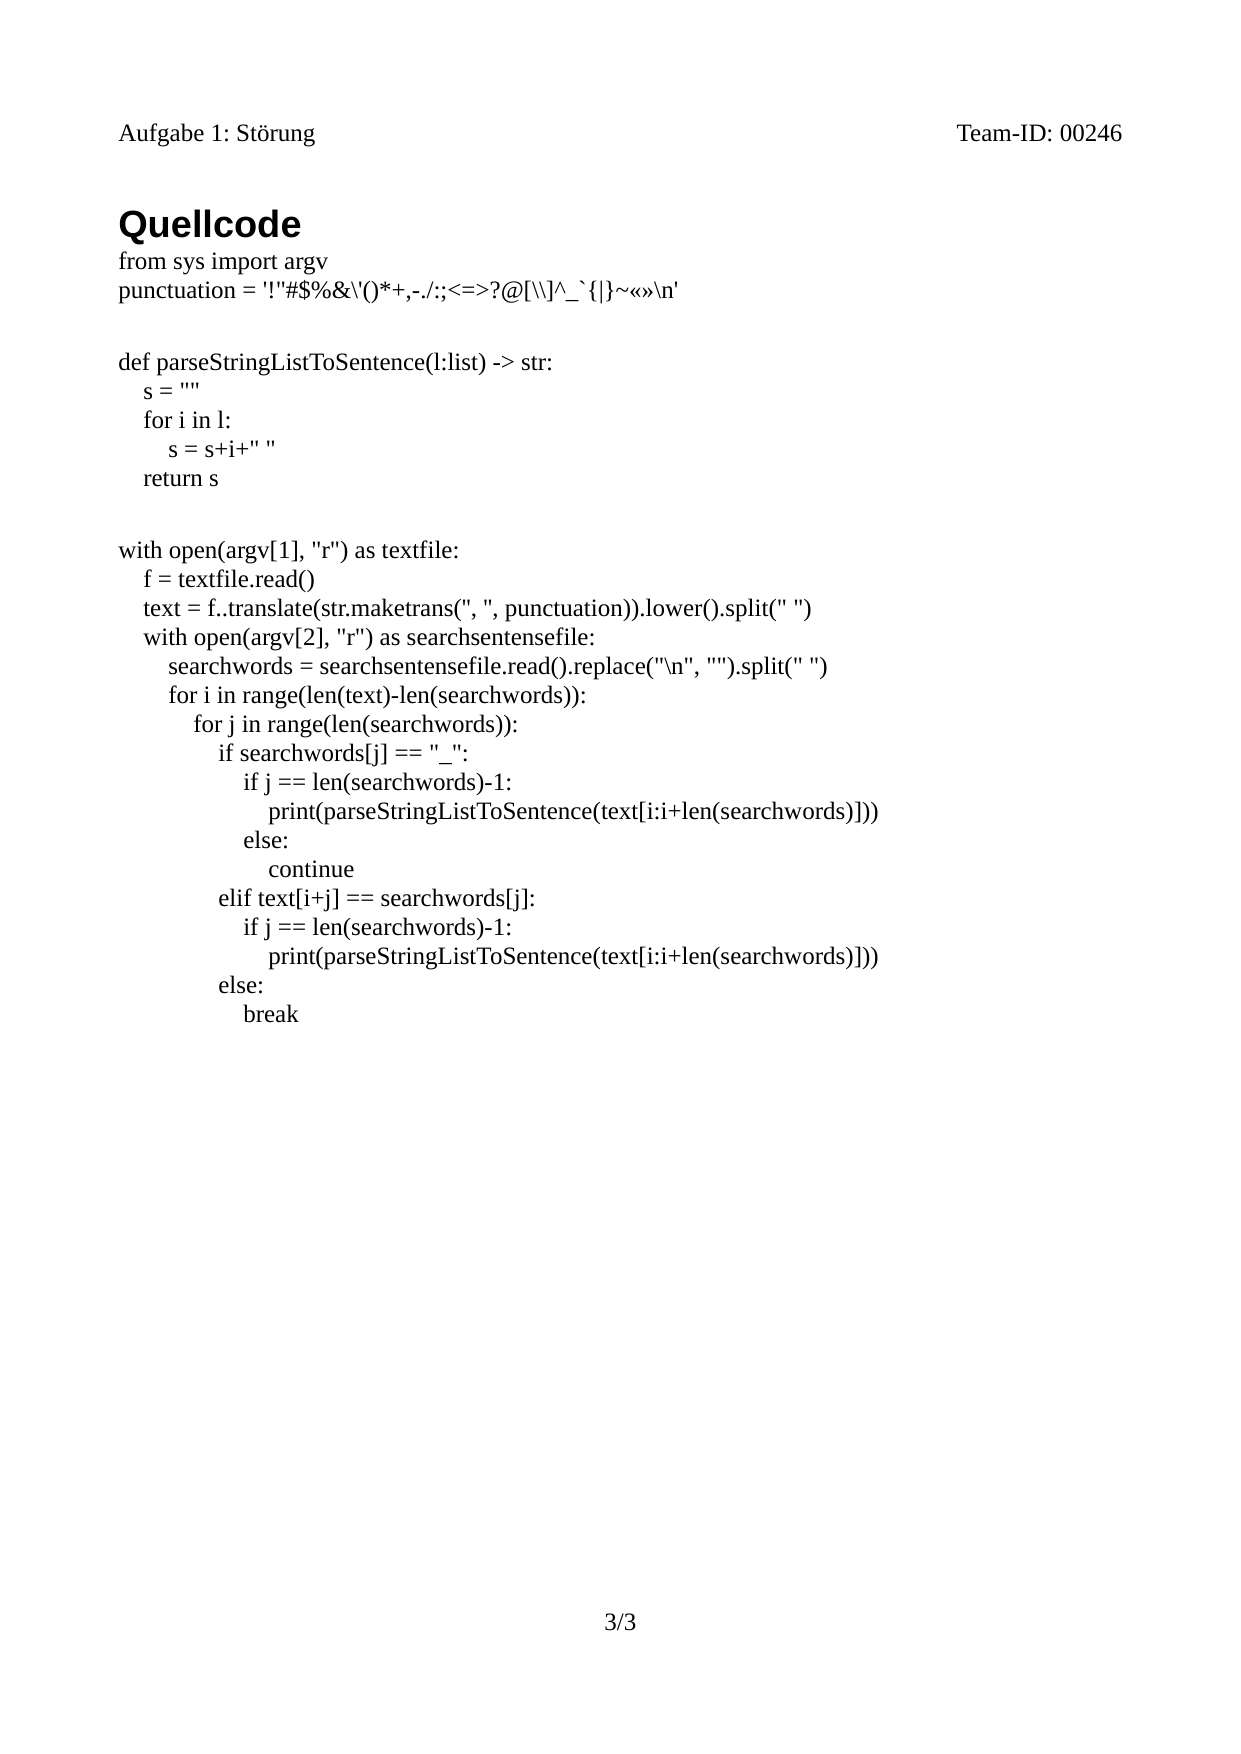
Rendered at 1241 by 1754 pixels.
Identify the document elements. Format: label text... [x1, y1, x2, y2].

text def parseStringListToSentence(l:list) -> str: [482, 359, 1122, 374]
text f = textfile.read() [310, 576, 1122, 591]
text text = f..translate(str.maketrans('', '', punctuation)).lower().split(" ") [118, 605, 506, 620]
text with open(argv[2], "r") as searchsentensefile: [118, 634, 208, 649]
text for i in l: [118, 417, 1122, 432]
text with open(argv[1], "r") as textfile: [185, 547, 345, 562]
text if j == len(searchwords)-1: [481, 779, 1122, 793]
text searchwords = searchsentensefile.read().replace("\n", "").split(" ") [823, 663, 1122, 678]
text if j == len(searchwords)-1: [481, 924, 1122, 938]
text print(parseStringListToSentence(text[i:i+len(searchwords)])) [715, 953, 850, 967]
text print(parseStringListToSentence(text[i:i+len(searchwords)])) [875, 808, 1122, 822]
text with open(argv[2], "r") as searchsentensefile: [369, 634, 1122, 649]
text if j == len(searchwords)-1: [118, 779, 267, 793]
text for j in range(len(searchwords)): [507, 721, 1122, 736]
text continue [118, 866, 1122, 880]
text searchwords = searchsentensefile.read().replace("\n", "").split(" ") [597, 663, 731, 678]
text searchwords = searchsentensefile.read().replace("\n", "").split(" ") [118, 663, 563, 678]
text print(parseStringListToSentence(text[i:i+len(searchwords)])) [327, 808, 596, 822]
text else: [118, 982, 1122, 996]
text if j == len(searchwords)-1: [345, 924, 481, 938]
text print(parseStringListToSentence(text[i:i+len(searchwords)])) [875, 953, 1122, 967]
text else: [118, 837, 1122, 851]
text def parseStringListToSentence(l:list) -> str: [160, 359, 483, 374]
text elif text[i+j] == searchwords[j]: [526, 895, 1122, 909]
text for j in range(len(searchwords)): [118, 721, 231, 736]
text print(parseStringListToSentence(text[i:i+len(searchwords)])) [327, 953, 596, 967]
text punctuation = '!"#$%&\'()*+,-./:;<=>?@[\\]^_`{|}~«»\n' [375, 287, 504, 301]
text if j == len(searchwords)-1: [268, 779, 346, 793]
subtitle Quellcode [118, 202, 1122, 246]
text break [118, 1011, 1122, 1025]
text with open(argv[1], "r") as textfile: [118, 547, 183, 562]
text return s [118, 475, 1122, 489]
text for i in range(len(text)-len(searchwords)): [118, 692, 387, 707]
text elif text[i+j] == searchwords[j]: [337, 895, 507, 909]
text if j == len(searchwords)-1: [118, 924, 267, 938]
text print(parseStringListToSentence(text[i:i+len(searchwords)])) [715, 808, 850, 822]
text print(parseStringListToSentence(text[i:i+len(searchwords)])) [118, 808, 270, 822]
text s = s+i+" " [118, 446, 1122, 461]
text with open(argv[1], "r") as textfile: [344, 547, 1122, 562]
text from sys import argv [118, 258, 239, 272]
text for i in range(len(text)-len(searchwords)): [575, 692, 1122, 707]
text if j == len(searchwords)-1: [268, 924, 346, 938]
text text = f..translate(str.maketrans('', '', punctuation)).lower().split(" ") [508, 605, 627, 620]
text for i in range(len(text)-len(searchwords)): [386, 692, 568, 707]
text from sys import argv [241, 258, 1122, 272]
text if searchwords[j] == "_": [385, 750, 1122, 764]
text punctuation = '!"#$%&\'()*+,-./:;<=>?@[\\]^_`{|}~«»\n' [609, 287, 1122, 301]
text punctuation = '!"#$%&\'()*+,-./:;<=>?@[\\]^_`{|}~«»\n' [122, 287, 366, 301]
text text = f..translate(str.maketrans('', '', punctuation)).lower().split(" ") [807, 605, 1122, 620]
text with open(argv[2], "r") as searchsentensefile: [210, 634, 370, 649]
text s = "" [118, 388, 1122, 403]
text print(parseStringListToSentence(text[i:i+len(searchwords)])) [118, 953, 270, 967]
text if j == len(searchwords)-1: [345, 779, 481, 793]
text f = textfile.read() [118, 576, 311, 591]
text if searchwords[j] == "_": [118, 750, 366, 764]
text elif text[i+j] == searchwords[j]: [118, 895, 297, 909]
text for j in range(len(searchwords)): [232, 721, 500, 736]
